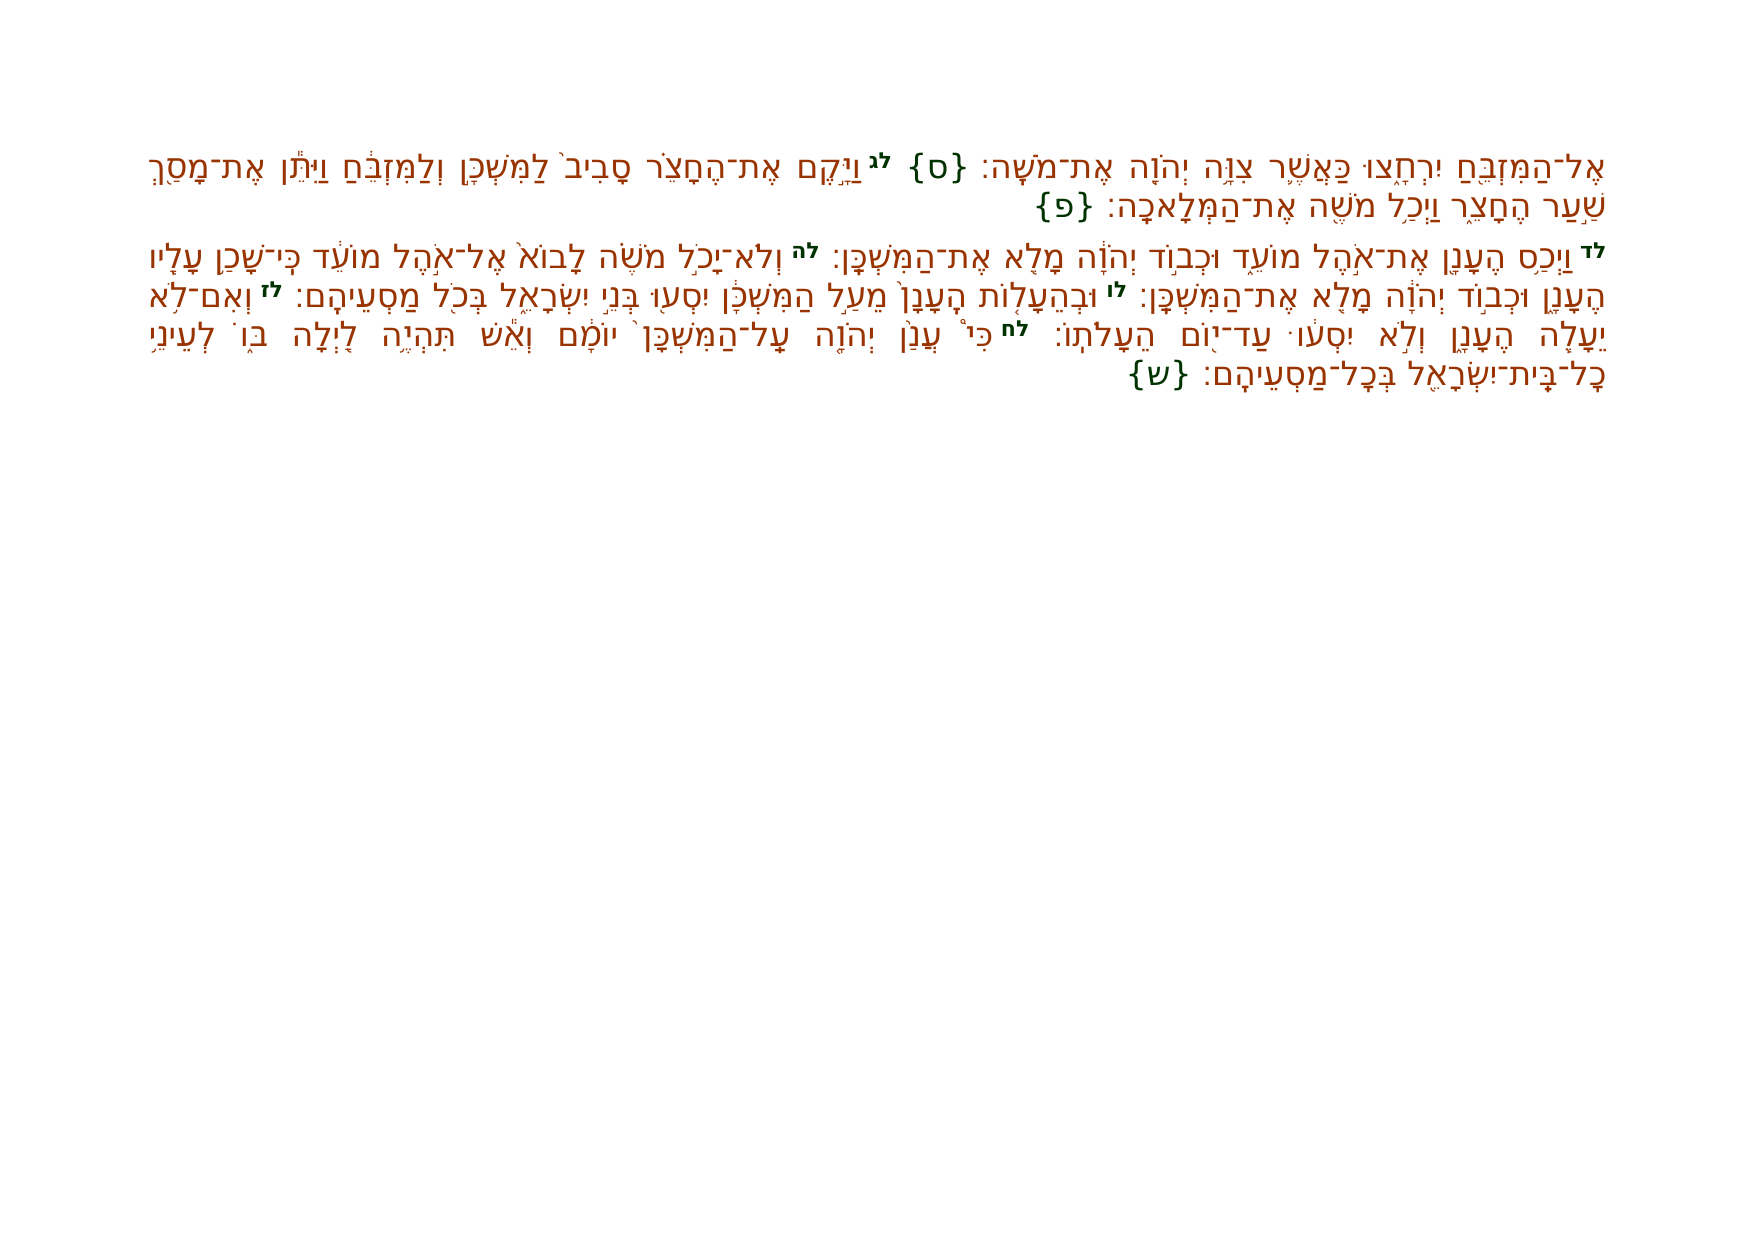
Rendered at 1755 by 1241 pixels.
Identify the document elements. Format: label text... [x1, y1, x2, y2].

text אֶל־הַמִּזְבֵּ֖חַ יִרְחָ֑צוּ כַּאֲשֶׁ֛ר צִוָּ֥ה יְהֹוָ֖ה אֶת־מֹשֶֽׁה׃ {ס} לג וַיָּ֣קֶם אֶת־הֶחָצֵ֗ר סָבִיב֙ לַמִּשְׁכָּ֣ן וְלַמִּזְבֵּ֔חַ וַיִּתֵּ֕ן אֶת־מָסַ֖ךְ שַׁ֣עַר הֶחָצֵ֑ר וַיְכַ֥ל מֹשֶׁ֖ה אֶת־הַמְּלָאכָֽה׃ {פ} [148, 148, 1606, 225]
text לד וַיְכַ֥ס הֶעָנָ֖ן אֶת־אֹ֣הֶל מוֹעֵ֑ד וּכְב֣וֹד יְהֹוָ֔ה מָלֵ֖א אֶת־הַמִּשְׁכָּֽן׃ לה וְלֹא־יָכֹ֣ל מֹשֶׁ֗ה לָבוֹא֙ אֶל־אֹ֣הֶל מוֹעֵ֔ד כִּֽי־שָׁכַ֥ן עָלָ֖יו הֶעָנָ֑ן וּכְב֣וֹד יְהֹוָ֔ה מָלֵ֖א אֶת־הַמִּשְׁכָּֽן׃ לו וּבְהֵעָל֤וֹת הֶֽעָנָן֙ מֵעַ֣ל הַמִּשְׁכָּ֔ן יִסְע֖וּ בְּנֵ֣י יִשְׂרָאֵ֑ל בְּכֹ֖ל מַסְעֵיהֶֽם׃ לז וְאִם־לֹ֥א יֵעָלֶ֖ה הֶעָנָ֑ן וְלֹ֣א יִסְע֔וּ עַד־י֖וֹם הֵעָלֹתֽוֹ׃ לח כִּי֩ עֲנַ֨ן יְהֹוָ֤ה עַֽל־הַמִּשְׁכָּן֙ יוֹמָ֔ם וְאֵ֕שׁ תִּהְיֶ֥ה לַ֖יְלָה בּ֑וֹ לְעֵינֵ֥י כׇל־בֵּֽית־יִשְׂרָאֵ֖ל בְּכׇל־מַסְעֵיהֶֽם׃ {ש} [148, 238, 1606, 393]
